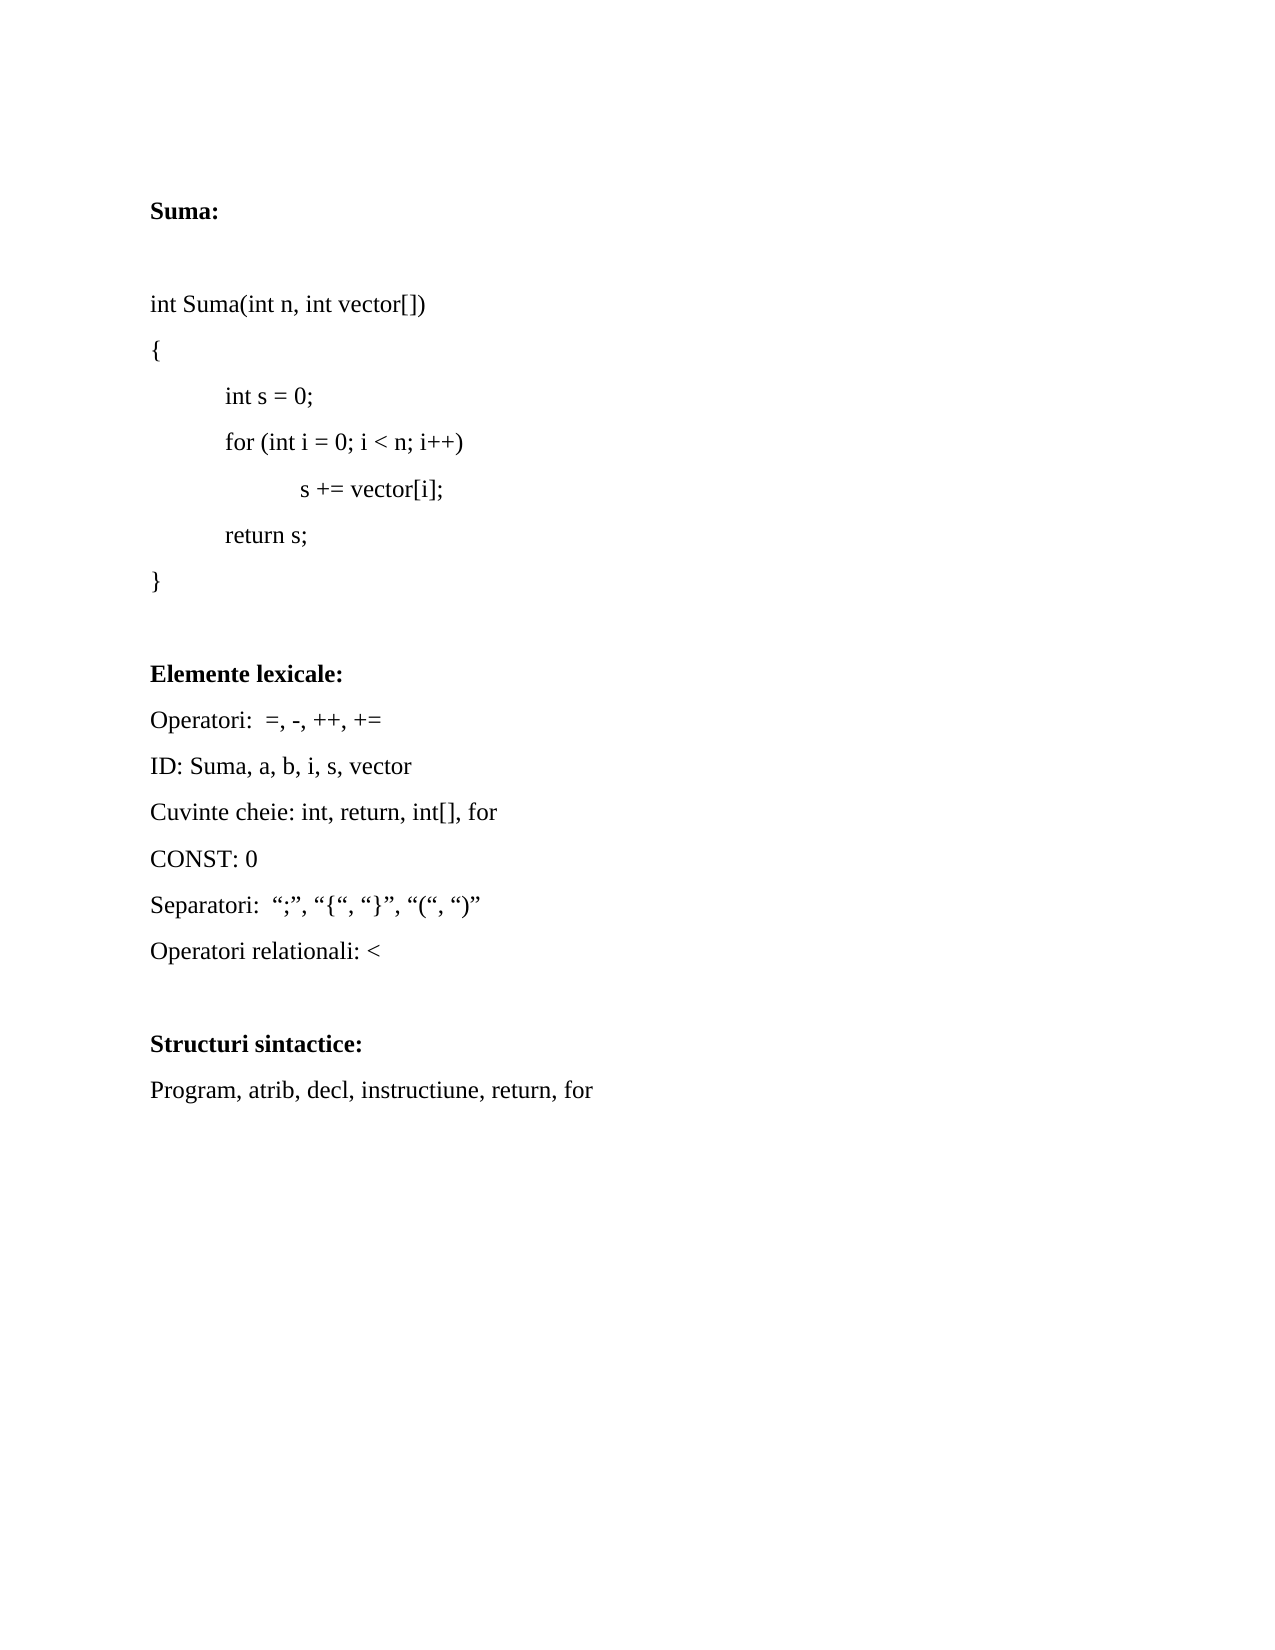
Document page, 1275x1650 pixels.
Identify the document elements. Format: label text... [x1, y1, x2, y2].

text Operatori: =, -, ++, += [150, 705, 1125, 734]
text int s = 0; [150, 381, 1125, 410]
text for (int i = 0; i < n; i++) [150, 427, 1125, 456]
text } [150, 566, 1125, 595]
text CONST: 0 [150, 844, 1125, 872]
text return s; [150, 520, 1125, 549]
text ID: Suma, a, b, i, s, vector [150, 751, 1125, 780]
text Separatori: “;”, “{“, “}”, “(“, “)” [150, 890, 1125, 919]
text s += vector[i]; [150, 474, 1125, 502]
text Operatori relationali: < [150, 936, 1125, 965]
text Elemente lexicale: [150, 659, 1125, 687]
text { [150, 335, 1125, 364]
text Structuri sintactice: [150, 1029, 1125, 1057]
text int Suma(int n, int vector[]) [150, 289, 1125, 317]
text Suma: [150, 196, 1125, 225]
text Cuvinte cheie: int, return, int[], for [150, 797, 1125, 826]
text Program, atrib, decl, instructiune, return, for [150, 1075, 1125, 1104]
